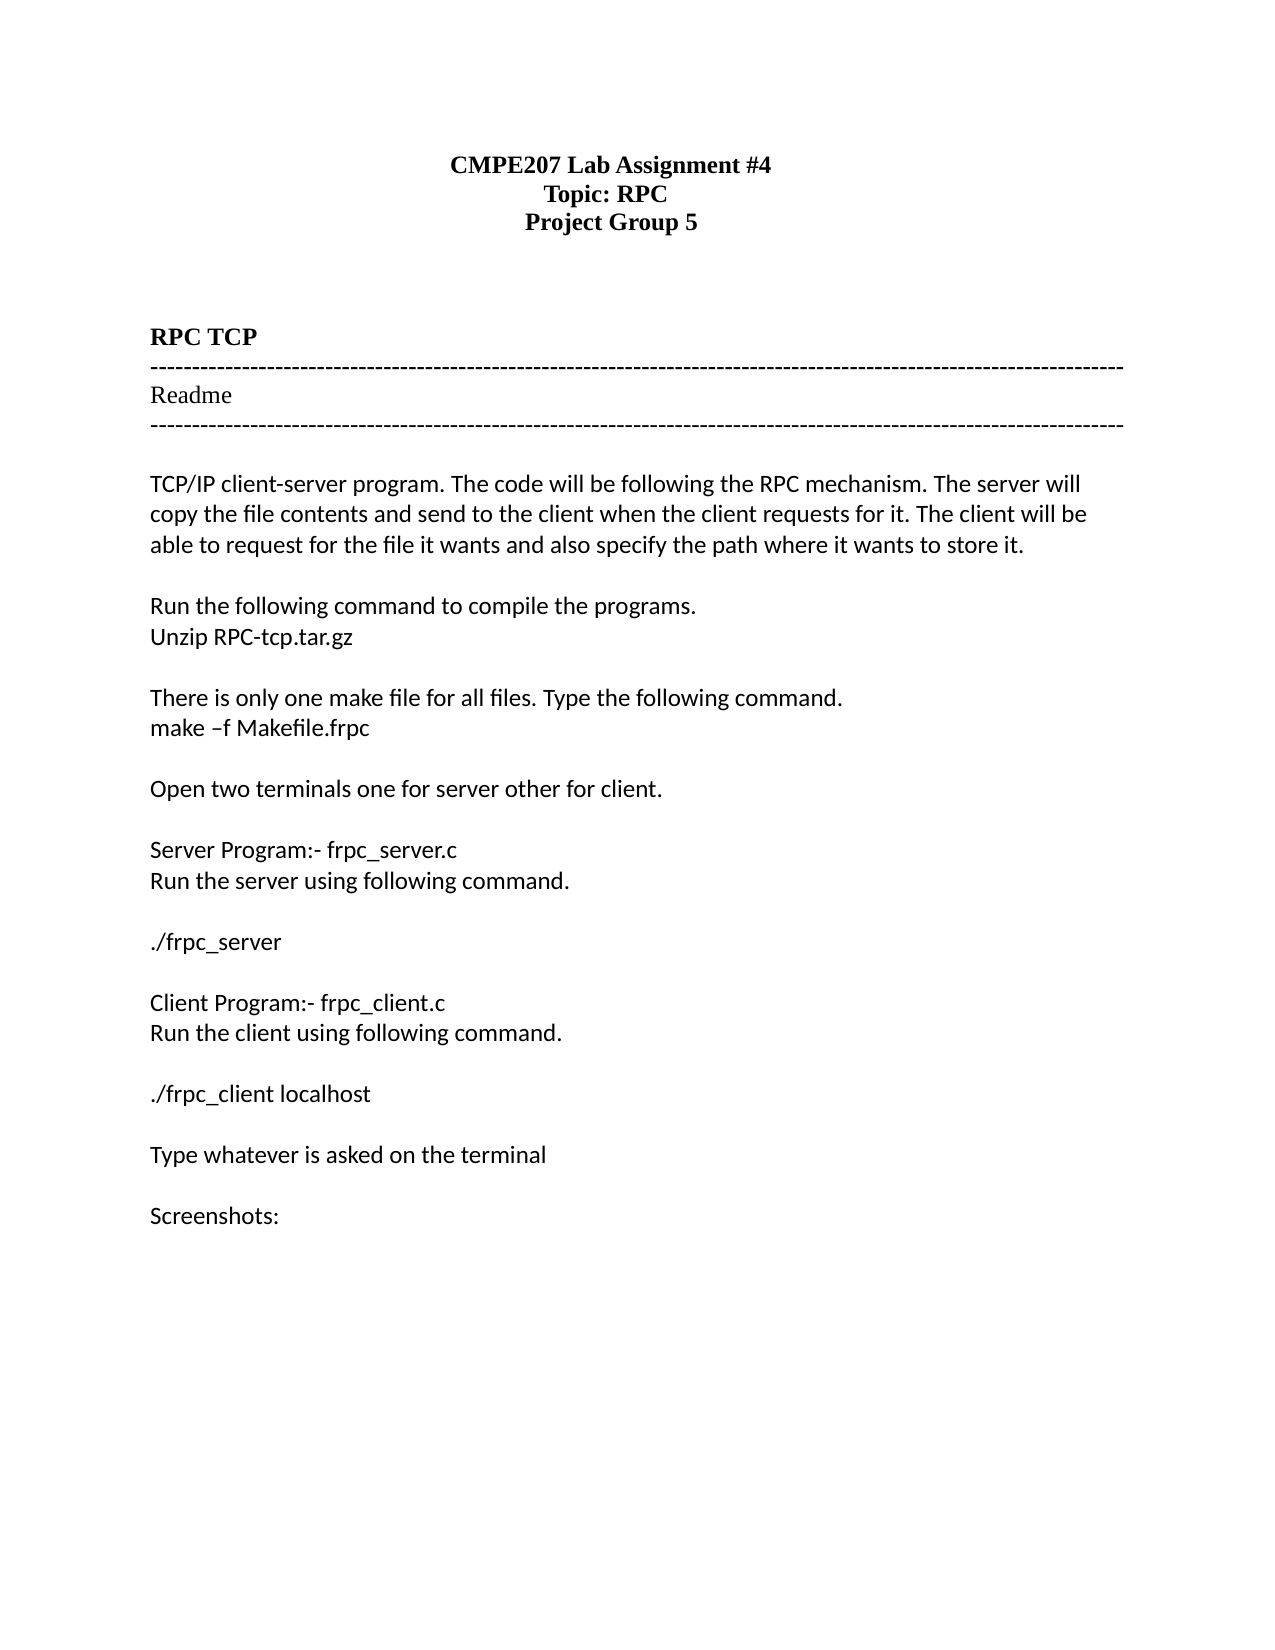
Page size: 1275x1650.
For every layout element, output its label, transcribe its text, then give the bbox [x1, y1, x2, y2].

text Run the client using following command. [150, 1017, 1125, 1048]
text Open two terminals one for server other for client. [150, 773, 1125, 804]
text make –f Makefile.frpc [150, 712, 1125, 743]
text Project Group 5 [150, 207, 1125, 236]
text Unzip RPC-tcp.tar.gz [150, 621, 1125, 651]
text Screenshots: [150, 1201, 1125, 1231]
text RPC TCP [150, 322, 1125, 351]
text ./frpc_client localhost [150, 1078, 1125, 1109]
text Server Program:- frpc_server.c [150, 834, 1125, 865]
text Client Program:- frpc_client.c [150, 987, 1125, 1017]
text TCP/IP client-server program. The code will be following the RPC mechanism. The server will copy the file contents and send to the client when the client requests for it. The client will be able to request for the file it wants and also specify the path where it wants to store it. [150, 468, 1125, 559]
text CMPE207 Lab Assignment #4 [375, 150, 1125, 179]
text --------------------------------------------------------------------------------------------------------------------- [150, 409, 1125, 437]
text Run the following command to compile the programs. [150, 590, 1125, 621]
text --------------------------------------------------------------------------------------------------------------------- [150, 351, 1125, 380]
text Type whatever is asked on the terminal [150, 1139, 1125, 1170]
text Topic: RPC [300, 179, 1125, 207]
text There is only one make file for all files. Type the following command. [150, 682, 1125, 712]
text Run the server using following command. [150, 865, 1125, 895]
text ./frpc_server [150, 926, 1125, 956]
text Readme [150, 380, 1125, 409]
